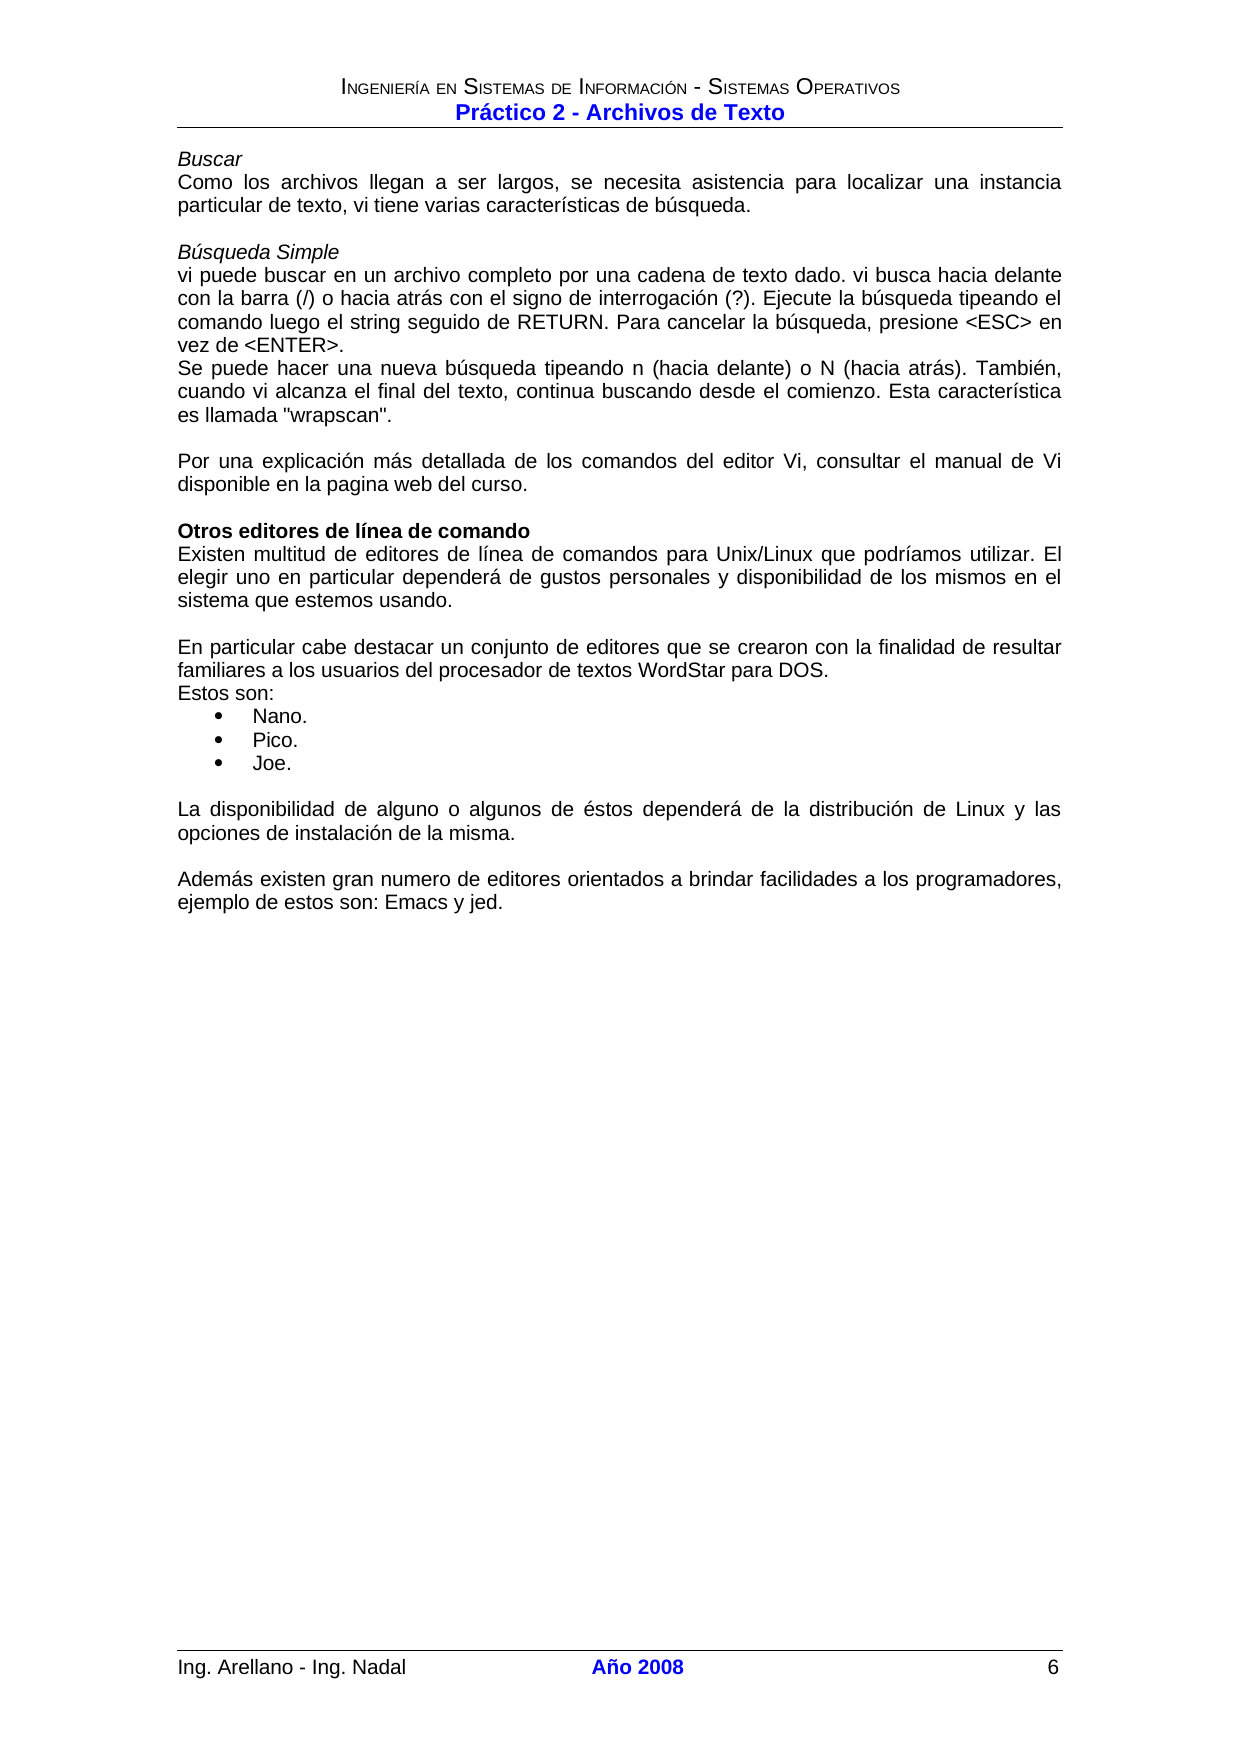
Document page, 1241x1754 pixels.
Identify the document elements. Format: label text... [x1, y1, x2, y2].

text vi puede buscar en un archivo completo por una cadena de texto dado. vi busca hacia delante con la barra (/) o hacia atrás con el signo de interrogación (?). Ejecute la búsqueda tipeando el comando luego el string seguido de RETURN. Para cancelar la búsqueda, presione <ESC> en vez de <ENTER>. [177, 264, 1063, 357]
text Además existen gran numero de editores orientados a brindar facilidades a los programadores, ejemplo de estos son: Emacs y jed. [177, 868, 1063, 937]
text Por una explicación más detallada de los comandos del editor Vi, consultar el manual de Vi disponible en la pagina web del curso. [177, 450, 1063, 496]
list Nano. [215, 705, 1063, 728]
text Búsqueda Simple [177, 241, 1063, 264]
text La disponibilidad de alguno o algunos de éstos dependerá de la distribución de Linux y las opciones de instalación de la misma. [177, 798, 1063, 844]
subtitle Otros editores de línea de comando [177, 519, 1063, 543]
list Pico. [215, 728, 1063, 752]
list Joe. [215, 752, 1063, 775]
text Se puede hacer una nueva búsqueda tipeando n (hacia delante) o N (hacia atrás). También, cuando vi alcanza el final del texto, continua buscando desde el comienzo. Esta característica es llamada "wrapscan". [177, 357, 1063, 426]
subtitle Buscar [177, 148, 1063, 171]
text Existen multitud de editores de línea de comandos para Unix/Linux que podríamos utilizar. El elegir uno en particular dependerá de gustos personales y disponibilidad de los mismos en el sistema que estemos usando. [177, 543, 1063, 612]
text Estos son: [177, 682, 1063, 705]
text En particular cabe destacar un conjunto de editores que se crearon con la finalidad de resultar familiares a los usuarios del procesador de textos WordStar para DOS. [177, 636, 1063, 682]
text Como los archivos llegan a ser largos, se necesita asistencia para localizar una instancia particular de texto, vi tiene varias características de búsqueda. [177, 171, 1063, 217]
